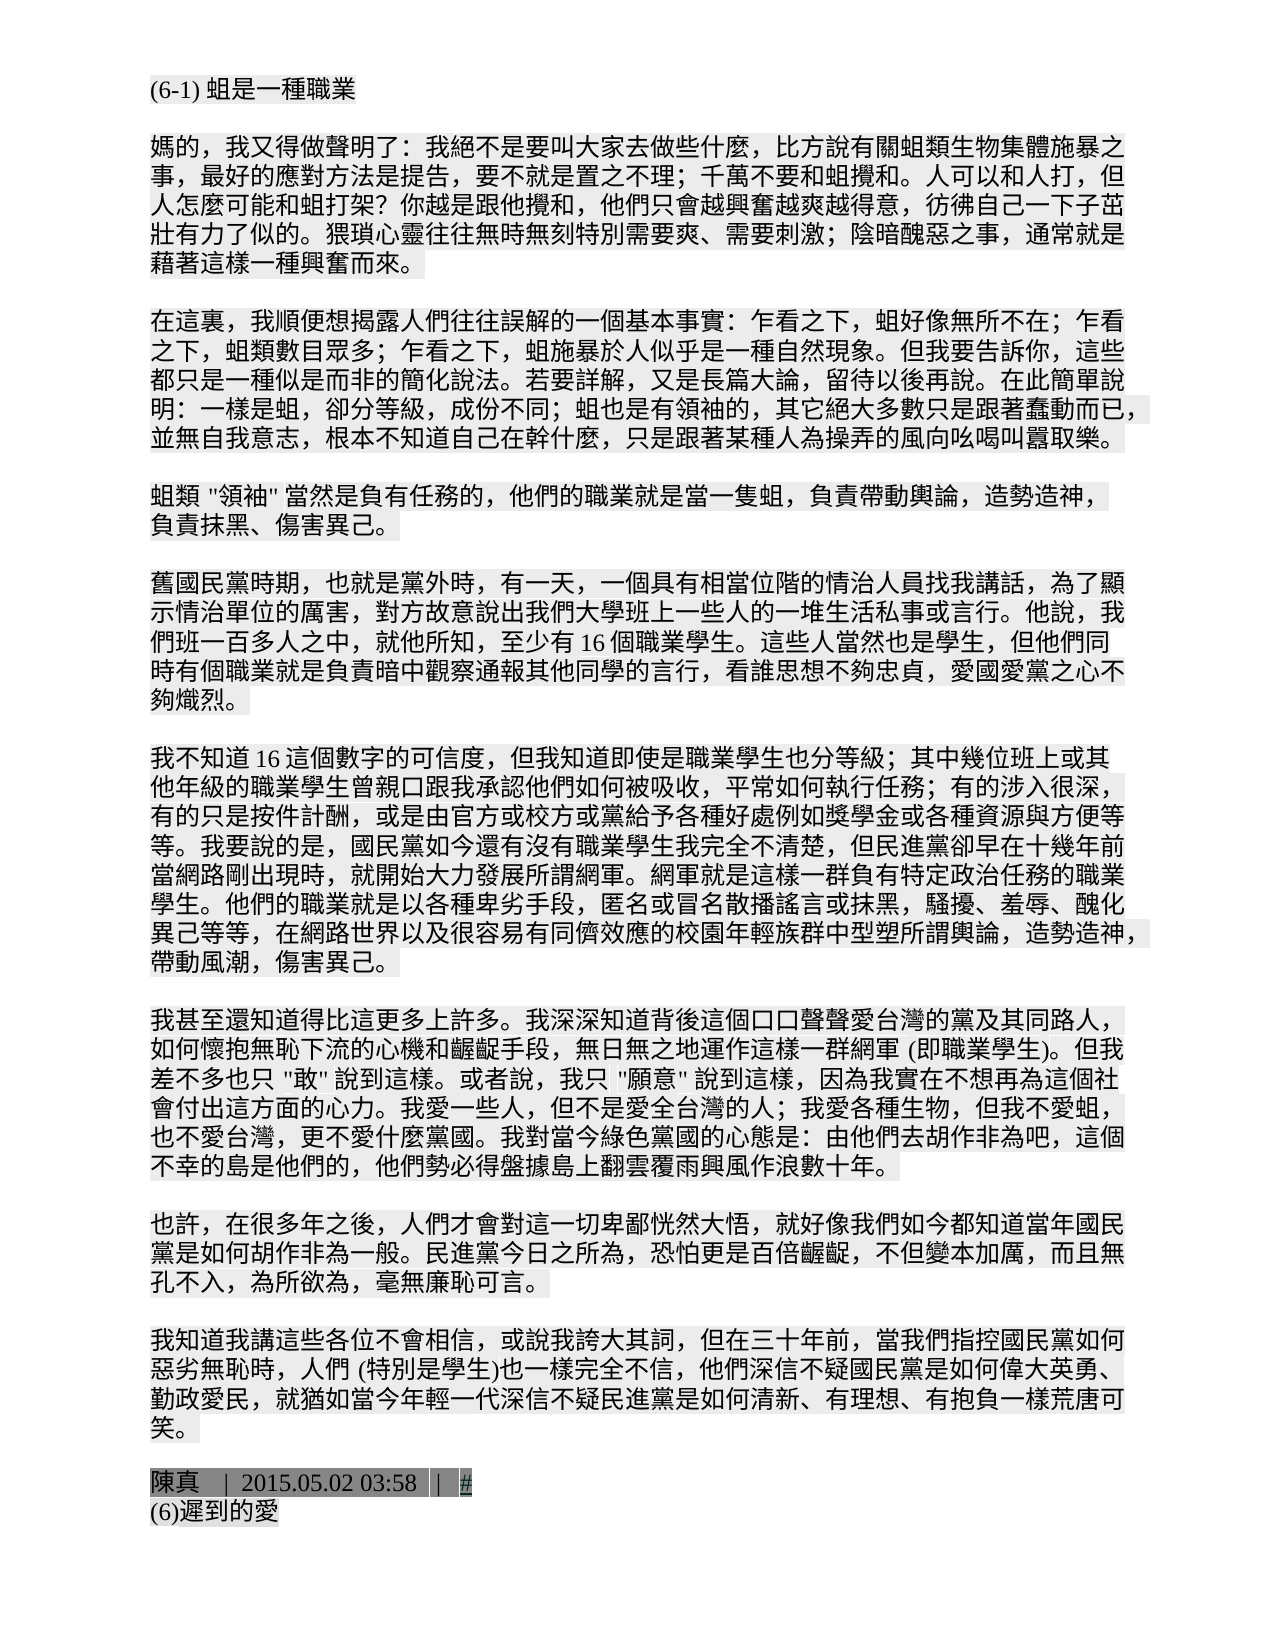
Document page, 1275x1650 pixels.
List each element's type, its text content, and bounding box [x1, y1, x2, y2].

text (6-1) 蛆是一種職業 媽的，我又得做聲明了：我絕不是要叫大家去做些什麼，比方說有關蛆類生物集體施暴之事，最好的應對方法是提告，要不就是置之不理；千萬不要和蛆攪和。人可以和人打，但人怎麼可能和蛆打架？你越是跟他攪和，他們只會越興奮越爽越得意，彷彿自己一下子茁壯有力了似的。猥瑣心靈往往無時無刻特別需要爽、需要刺激；陰暗醜惡之事，通常就是藉著這樣一種興奮而來。 在這裏，我順便想揭露人們往往誤解的一個基本事實：乍看之下，蛆好像無所不在；乍看之下，蛆類數目眾多；乍看之下，蛆施暴於人似乎是一種自然現象。但我要告訴你，這些都只是一種似是而非的簡化說法。若要詳解，又是長篇大論，留待以後再說。在此簡單說明：一樣是蛆，卻分等級，成份不同；蛆也是有領袖的，其它絕大多數只是跟著蠢動而已，並無自我意志，根本不知道自己在幹什麼，只是跟著某種人為操弄的風向吆喝叫囂取樂。 蛆類 "領袖" 當然是負有任務的，他們的職業就是當一隻蛆，負責帶動輿論，造勢造神，負責抹黑、傷害異己。 舊國民黨時期，也就是黨外時，有一天，一個具有相當位階的情治人員找我講話，為了顯示情治單位的厲害，對方故意說出我們大學班上一些人的一堆生活私事或言行。他說，我們班一百多人之中，就他所知，至少有16個職業學生。這些人當然也是學生，但他們同時有個職業就是負責暗中觀察通報其他同學的言行，看誰思想不夠忠貞，愛國愛黨之心不夠熾烈。 我不知道16這個數字的可信度，但我知道即使是職業學生也分等級；其中幾位班上或其他年級的職業學生曾親口跟我承認他們如何被吸收，平常如何執行任務；有的涉入很深，有的只是按件計酬，或是由官方或校方或黨給予各種好處例如獎學金或各種資源與方便等等。我要說的是，國民黨如今還有沒有職業學生我完全不清楚，但民進黨卻早在十幾年前當網路剛出現時，就開始大力發展所謂網軍。網軍就是這樣一群負有特定政治任務的職業學生。他們的職業就是以各種卑劣手段，匿名或冒名散播謠言或抹黑，騷擾、羞辱、醜化異己等等，在網路世界以及很容易有同儕效應的校園年輕族群中型塑所謂輿論，造勢造神，帶動風潮，傷害異己。 我甚至還知道得比這更多上許多。我深深知道背後這個口口聲聲愛台灣的黨及其同路人，如何懷抱無恥下流的心機和齷齪手段，無日無之地運作這樣一群網軍 (即職業學生)。但我差不多也只 "敢" 說到這樣。或者說，我只 "願意" 說到這樣，因為我實在不想再為這個社會付出這方面的心力。我愛一些人，但不是愛全台灣的人；我愛各種生物，但我不愛蛆，也不愛台灣，更不愛什麼黨國。我對當今綠色黨國的心態是：由他們去胡作非為吧，這個不幸的島是他們的，他們勢必得盤據島上翻雲覆雨興風作浪數十年。 也許，在很多年之後，人們才會對這一切卑鄙恍然大悟，就好像我們如今都知道當年國民黨是如何胡作非為一般。民進黨今日之所為，恐怕更是百倍齷齪，不但變本加厲，而且無孔不入，為所欲為，毫無廉恥可言。 我知道我講這些各位不會相信，或說我誇大其詞，但在三十年前，當我們指控國民黨如何惡劣無恥時，人們 (特別是學生)也一樣完全不信，他們深信不疑國民黨是如何偉大英勇、勤政愛民，就猶如當今年輕一代深信不疑民進黨是如何清新、有理想、有抱負一樣荒唐可笑。 [150, 75, 1125, 1443]
text (6)遲到的愛 遲來的正義也許仍然是一種正義，只是意義不大，而且意義大不同，畢竟時光已逝，往事如煙。 我特別喜歡看 "俘虜" (大島渚)、"再死一次" (史帝芬金的小說 "Dead Zone" 拍成電影)、"大法師"，特別最愛 "聖殤" (金基德)。之所以喜歡這些電影，除了藝術成就高，也許還有其它原因。三十幾年前剛上大學時，寫過一篇流傳甚廣的長文，探討前三部電影裏頭的一種贖罪意識；幾位主角，全活在一種悔恨自責中，特別是 "俘虜" 及 "聖殤"。 時間的流逝，讓我們明白很多事，但你也只能 "明白" 而已，沒法再多做什麼，因為人事已非。 17年前，我還寫過一篇相當 "膾炙人口" 的文章叫 "危險的實驗"，講一個我很喜歡的學長叫 Alan Turing。Turing 跟我隸屬同一學院，當我17年前談他的時候，國王學院 (King's College) 通往電腦室的樓梯口都還沒掛上他的肖像；而且，當時恐怕就連絕大多數英國人都根本不知道他是誰。 Turing 在充滿羞辱中，彷效白雪公主，以一顆含氰化物的毒蘋果自殺而死。下葬那天，風大，除家人外，無一親友到場。他的名字，就像某種敏感的恥辱記號一般，從世人的記憶中，迅速隨風消逝。 如今，世界各地以之為名的研討會多不勝數，另外還有各種紀念活動，包括設立銅像、好萊塢以他為主角拍成電影 (想必是部大爛片) 等等等，英國政府甚至考慮把他做為英鎊的肖像；說是紀念也好，消費也罷，就在世人紛表悼念的同時，其實死者跟這一切一點關係也沒有了；我們所謂的 "告慰死者在天上之靈"，說穿了，其實只是告慰自己，告慰那些跟死者或許流著同樣血液或有著類似遭遇的 "未亡人"。 去年，我來到昆明、北京，不為別的，就只為了一個人--沈從文，我總想走遍他曾走過的每個足跡，看望他所曾看望的一切，探訪他所曾居住過的每個大小胡同。我還來到他在北京的一處故居；北京解放 (或說淪陷) 前夕，沈從文就住在這兒。當年，北大貼出政治紅人郭沫若對沈從文的公開批鬥大字報，說沈從文 "用文字畫春宮"，是個桃紅色 (即色情)作家，而且說他存心故意要藉此 "腐化人民的戰鬥意志" 云云。 不久之後，沈從文以極其慘烈的方式割喉割腕喝媒油兩度自殺，鮮血四濺，死志甚堅。獲救之後，沈從文從此封筆，不再寫作，但各方批鬥依舊不曾停止，直到文革結束，足足三十多年，期間多次抄家。其實，沈從文自殺之前，原本擬定一堆寫作計畫，正準備大展鴻圖，全心寫作。 有些悲劇屬於時代，有些悲劇屬於個人。不管是時代或個人，悲劇之所以是悲劇，往往是因為正義已遲，愛的最好時光早已流逝。 楊又穎自殺，心態為何，外人難以得知，心靈畢竟不是三言兩語可輕易陳述之物；即便是當事人也不一定能確切說出個所以然。以世俗眼光來看，不管是學術或工作，在我表面人生最為輝煌的某一年，我卻反而覺得特別沮喪，一直想離開哲學，走進教會。若要說原因，也許該怪那幾隻烏鴉。我的學院宿舍書房有個落地窗，窗外有一大片屬於我私人的美麗花園；每天黃昏，常有三三兩兩一些烏鴉在草地上覓食走動，場面淒美，令人憐憫。目睹此景，套句沈從文的話，"我仿彿瞬間明白了世上的一切"。 不論如何，個人之事，外人難以作評，因為生命與心靈畢竟是血肉之軀，微妙複雜而神祕。所以，我並不是要探討當事人死因，我只是想說，根據報導，楊又穎自殺事件發生後，許多人傳簡訊給死者，示愛表關心，加油打氣，可是，她不是已經死了嗎？家屬痛心對著天空說，"愛你的人比抹黑你的人多得多"。這話也許是對的，可是，這一切示愛與關心、怒吼與正義，其實都只是馬後炮。一萬個事後關心，恐怕遠遠比不上事發當下的一句仗義執言。 我也常收到 "讀者來信"，給我打氣加油，說上許多好話公道話。我很感激讀者們的好意，但我也常納悶，跟我說這些能有什麼用呢？集體為惡之事必然是明著來，但所謂正義之聲卻往往私下偷偷摸摸講，好像很見不得人似的。黨外時，也常有這類人士，比方說學校的老師或同學或醫生們，私下神神祕祕地跟你說 "陳真加油哦！我支持你！"，但公開時卻一個屁也不敢放，有些甚至選擇和主流施暴者站在一起，說他是為了前途，不得已。 我很討厭寫東西老是要顧及讀者的閱讀能力，往往被迫得犧牲微妙，被迫得一直做聲明做解釋做澄清，以免他人有意無意的曲解。我當然不是叫大家要用卑劣的手段，一大群蛆一般的生物，自以為正義，整天匿名傷害他人，卻說是社會公義的伸張。我指的仗義執言，前提當然是你至少要有七歲以上的智力和道德感 (我懷疑台灣有幾個人有這種能力)，足以分辨基本是非善惡，並且以一種正當而公開的方式去從事，而不是一會兒什麼 "肉搜" 這個人，一會兒又集體攻擊那個人，全是匿名且肆無忌憚的集體施暴與傷害，強欺弱，眾暴寡，打落水狗。這不叫正義，這叫卑鄙無恥齷齪下流。 仗義執言必然是這樣：你的手段必須合乎正直正當，而且你自己也得冒點風險，因為很可能你也會成為低劣生物的集體施暴對象。就好像十幾年前某個深夜裏我想搭救的那個被一群黑道追殺的男子，我想請他進我房裏避難，萬一被黑道當場看見或事後知道，我大概也難逃血光之災或甚至小命難保，因此，在那當下，我的冒險搭救，風險非常高。但是，古往今來從來不曾有一種正義是沒有風險而只有美名與利益的；大概也只有台灣才會出產這麼多不管怎麼改朝換代、永遠站在主流順風位置、既安全又有美名、而且又可享受各種權力和利益的 "改革人士" 與 "理想家"。 不過，仗義這種事，當然只能要求自己，沒法要求別人。重點是：遲來的正義或許仍然是一種正義，但遲到的愛還能稱得上愛嗎？我很懷疑。聖經說，"愛裏沒有懼怕，愛既完全，懼怕便被除去。" 我們如果真的愛，就算千刀萬剮千古含冤理應也不會遲疑或害怕。 [150, 1497, 1125, 1556]
text 陳真 | 2015.05.02 03:58 | # [150, 1468, 1125, 1497]
